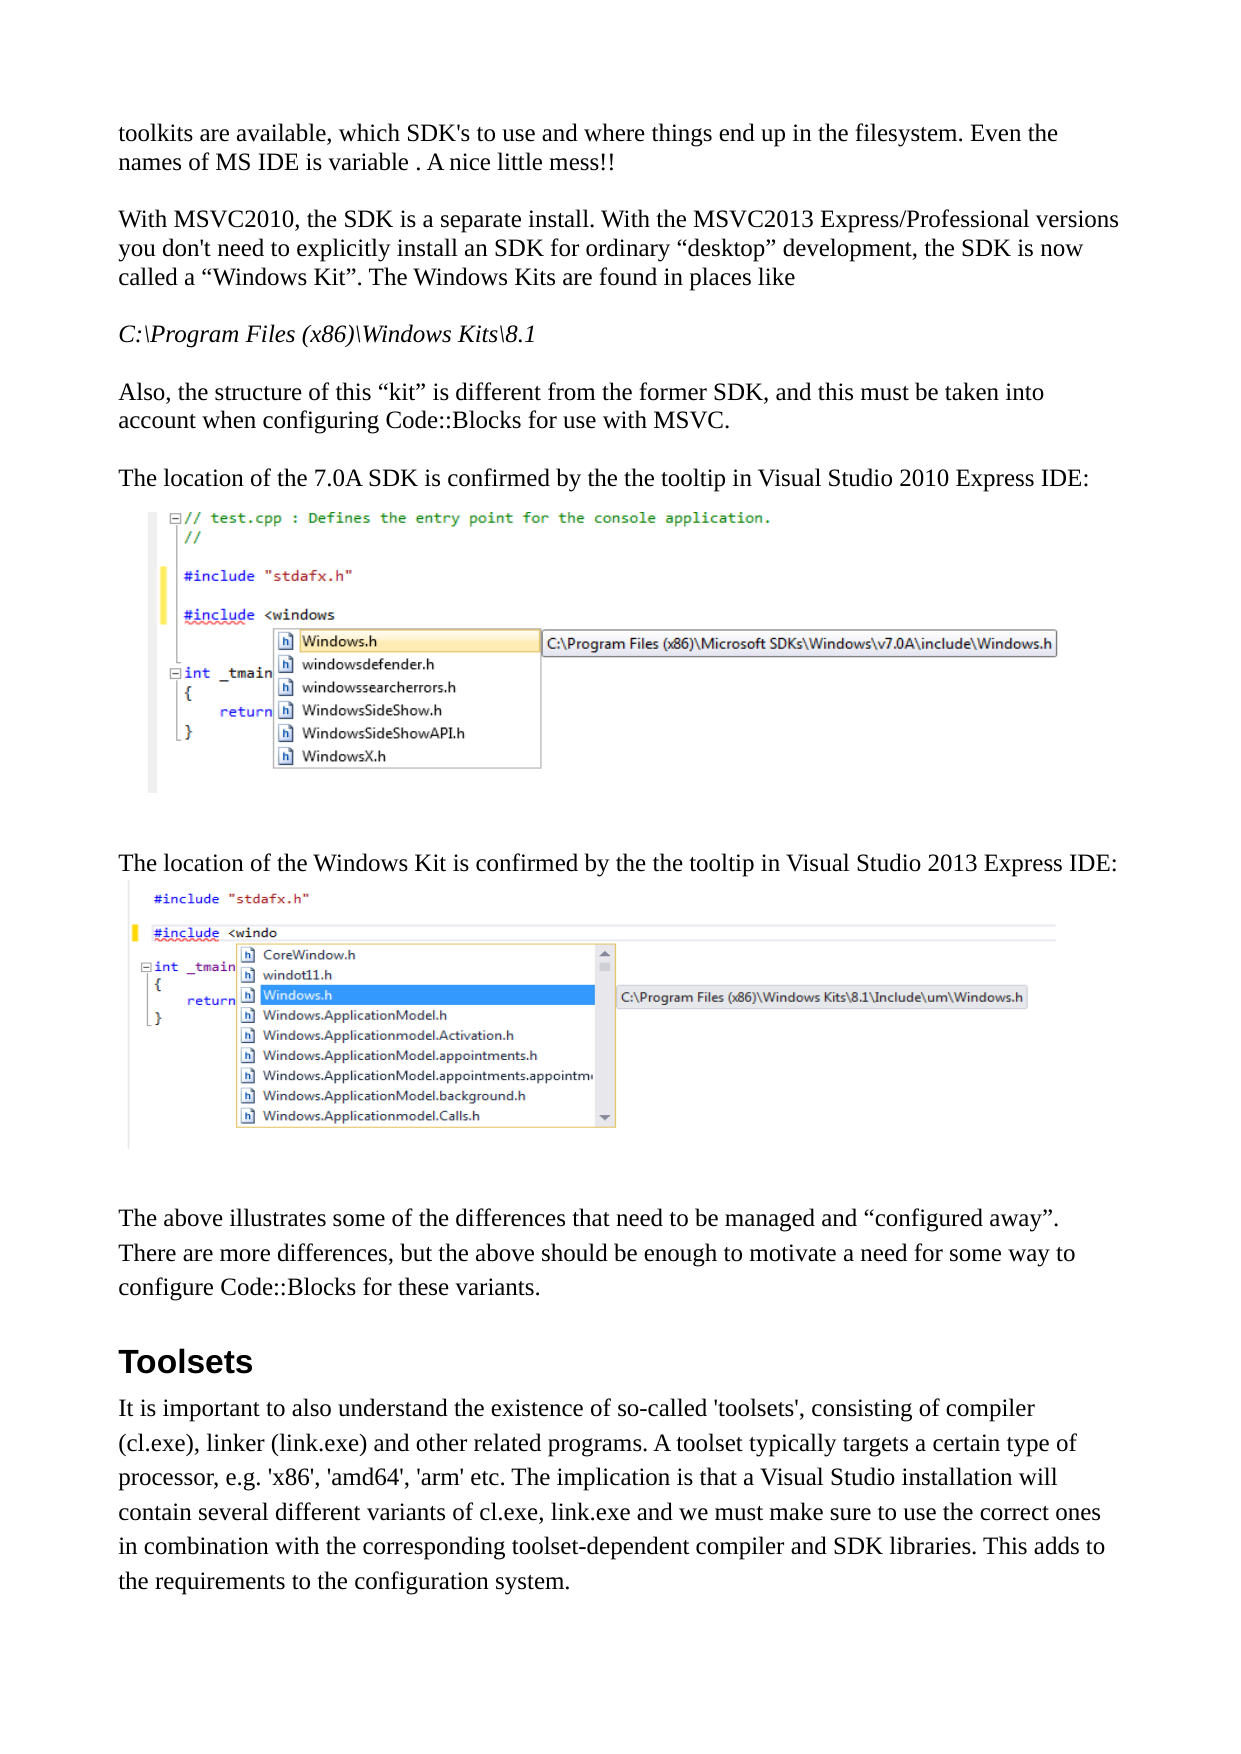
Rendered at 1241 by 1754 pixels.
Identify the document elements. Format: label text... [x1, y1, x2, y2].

picture [127, 880, 1056, 1149]
text The location of the Windows Kit is confirmed by the the tooltip in Visual Studio 2013 Express IDE: [118, 848, 1122, 876]
text toolkits are available, which SDK's to use and where things end up in the filesystem. Even the names of MS IDE is variable . A nice little mess!! [118, 118, 1122, 176]
text The location of the 7.0A SDK is confirmed by the the tooltip in Visual Studio 2010 Express IDE: [118, 463, 1122, 492]
text Also, the structure of this “kit” is different from the former SDK, and this must be taken into account when configuring Code::Blocks for use with MSVC. [118, 377, 1122, 434]
text The above illustrates some of the differences that need to be managed and “configured away”. There are more differences, but the above should be enough to motivate a need for some way to configure Code::Blocks for these variants. [118, 1203, 1122, 1301]
text It is important to also understand the existence of so-called 'toolsets', consisting of compiler (cl.exe), linker (link.exe) and other related programs. A toolset typically targets a certain type of processor, e.g. 'x86', 'amd64', 'arm' etc. The implication is that a Visual Studio installation will contain several different variants of cl.exe, link.exe and we must make sure to use the correct ones in combination with the corresponding toolset-dependent compiler and SDK libraries. This adds to the requirements to the configuration system. [118, 1393, 1122, 1594]
picture [147, 512, 1093, 793]
text C:\Program Files (x86)\Windows Kits\8.1 [118, 319, 1122, 348]
subtitle Toolsets [118, 1342, 1122, 1381]
text With MSVC2010, the SDK is a separate install. With the MSVC2013 Express/Professional versions you don't need to explicitly install an SDK for ordinary “desktop” development, the SDK is now called a “Windows Kit”. The Windows Kits are found in places like [118, 204, 1122, 319]
